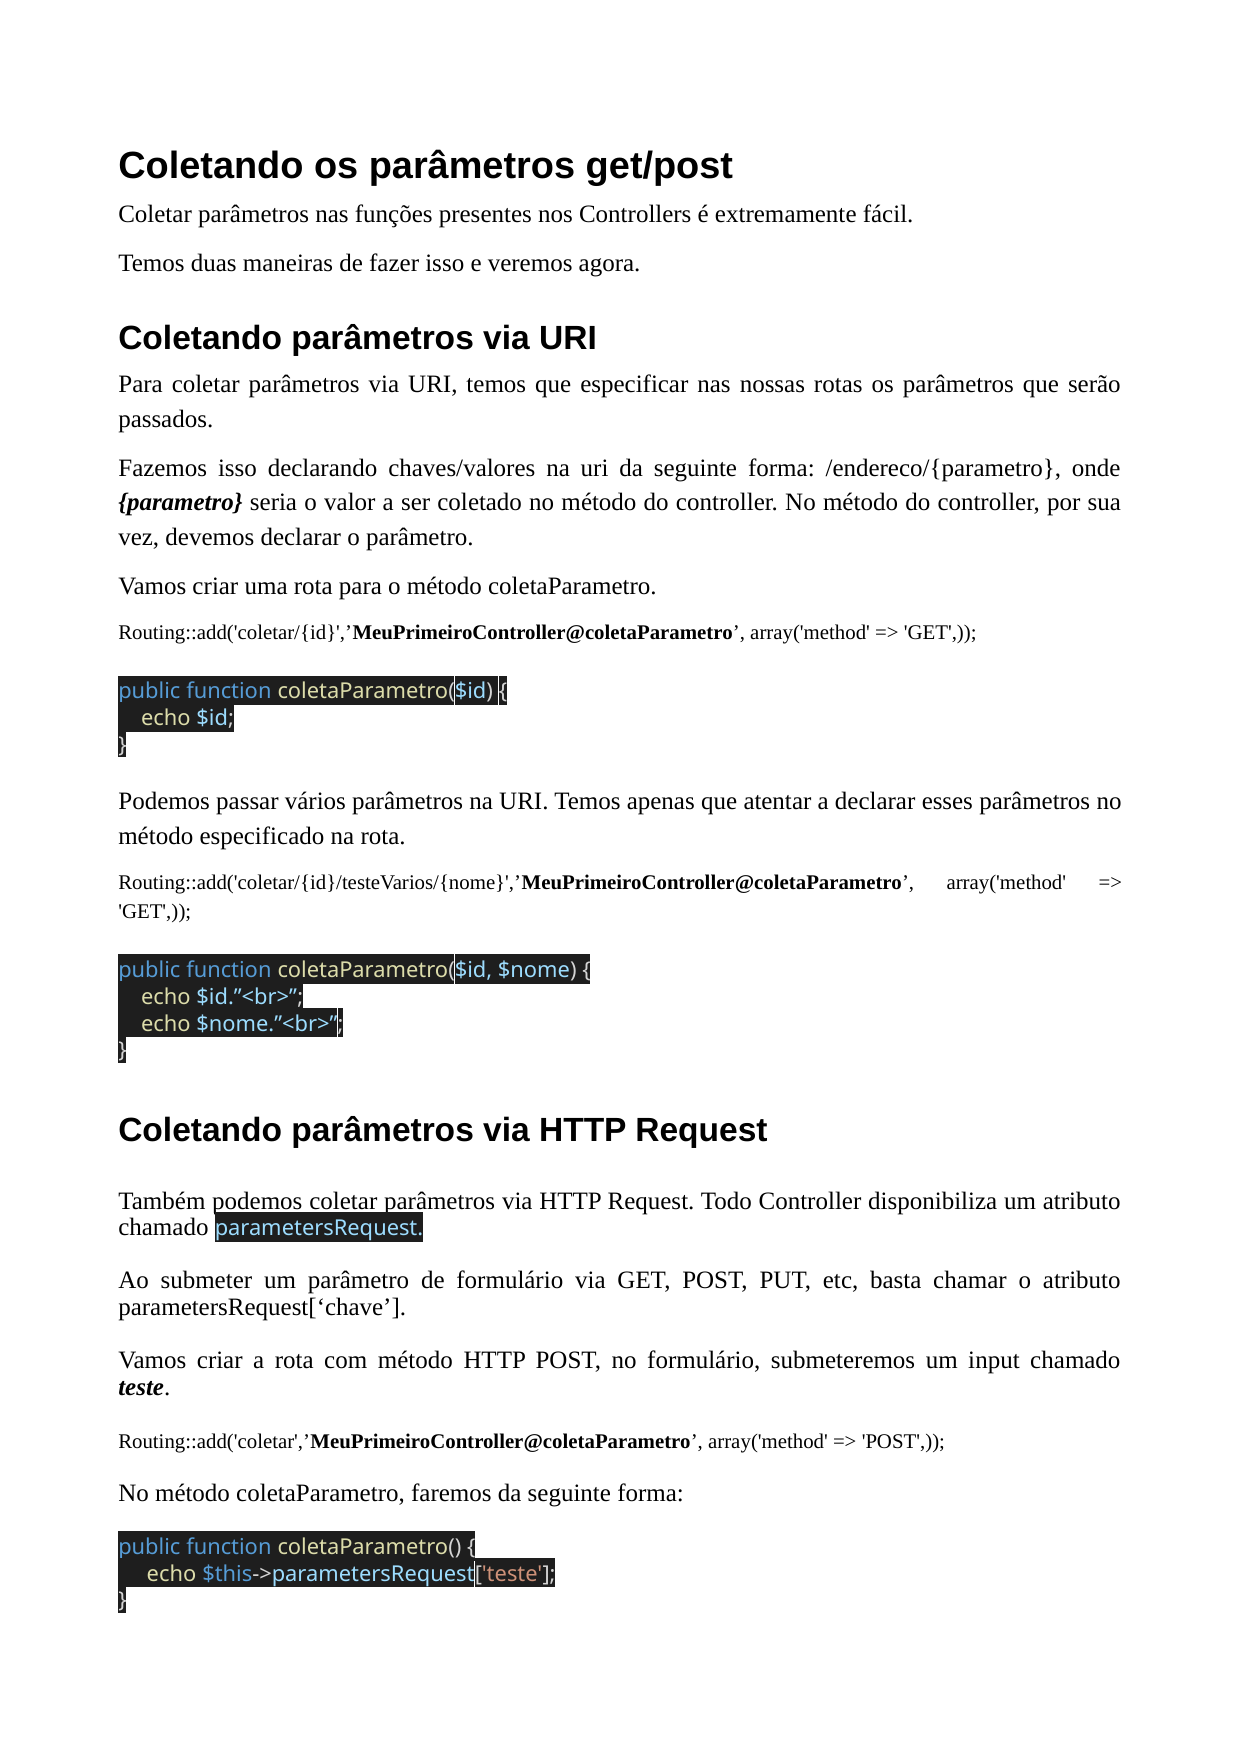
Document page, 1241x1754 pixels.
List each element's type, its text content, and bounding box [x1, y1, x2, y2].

text Para coletar parâmetros via URI, temos que especificar nas nossas rotas os parâmetros que serão passados. [118, 369, 1122, 433]
text echo $id.”<br>”; [118, 983, 1122, 1010]
text Ao submeter um parâmetro de formulário via GET, POST, PUT, etc, basta chamar o atributo parametersRequest[‘chave’]. [118, 1268, 1122, 1321]
text Temos duas maneiras de fazer isso e veremos agora. [118, 248, 1122, 277]
text Coletar parâmetros nas funções presentes nos Controllers é extremamente fácil. [118, 199, 1122, 228]
text public function coletaParametro($id, $nome) { [118, 957, 1122, 983]
text Também podemos coletar parâmetros via HTTP Request. Todo Controller disponibiliza um atributo chamado parametersRequest. [118, 1188, 1122, 1241]
text echo $this->parametersRequest['teste']; [118, 1560, 1122, 1586]
text echo $id; [118, 704, 1122, 731]
text Vamos criar uma rota para o método coletaParametro. [118, 571, 1122, 600]
text } [118, 731, 1122, 757]
text Fazemos isso declarando chaves/valores na uri da seguinte forma: /endereco/{parametro}, onde {parametro} seria o valor a ser coletado no método do controller. No método do controller, por sua vez, devemos declarar o parâmetro. [118, 453, 1122, 551]
text echo $nome.”<br>”; [118, 1010, 1122, 1036]
text public function coletaParametro() { [118, 1533, 1122, 1560]
text } [118, 1586, 1122, 1613]
text public function coletaParametro($id) { [118, 678, 1122, 704]
subtitle Coletando parâmetros via URI [118, 318, 1122, 357]
text Podemos passar vários parâmetros na URI. Temos apenas que atentar a declarar esses parâmetros no método especificado na rota. [118, 786, 1122, 849]
text Routing::add('coletar',’MeuPrimeiroController@coletaParametro’, array('method' => 'POST',)); [118, 1427, 1122, 1453]
subtitle Coletando parâmetros via HTTP Request [118, 1110, 1122, 1149]
text } [118, 1036, 1122, 1063]
text No método coletaParametro, faremos da seguinte forma: [118, 1480, 1122, 1507]
subtitle Coletando os parâmetros get/post [118, 143, 1122, 187]
text Routing::add('coletar/{id}/testeVarios/{nome}',’MeuPrimeiroController@coletaParametro’, array('method' => 'GET',)); [118, 870, 1122, 923]
text Vamos criar a rota com método HTTP POST, no formulário, submeteremos um input chamado teste. [118, 1347, 1122, 1400]
text Routing::add('coletar/{id}',’MeuPrimeiroController@coletaParametro’, array('method' => 'GET',)); [118, 620, 1122, 644]
